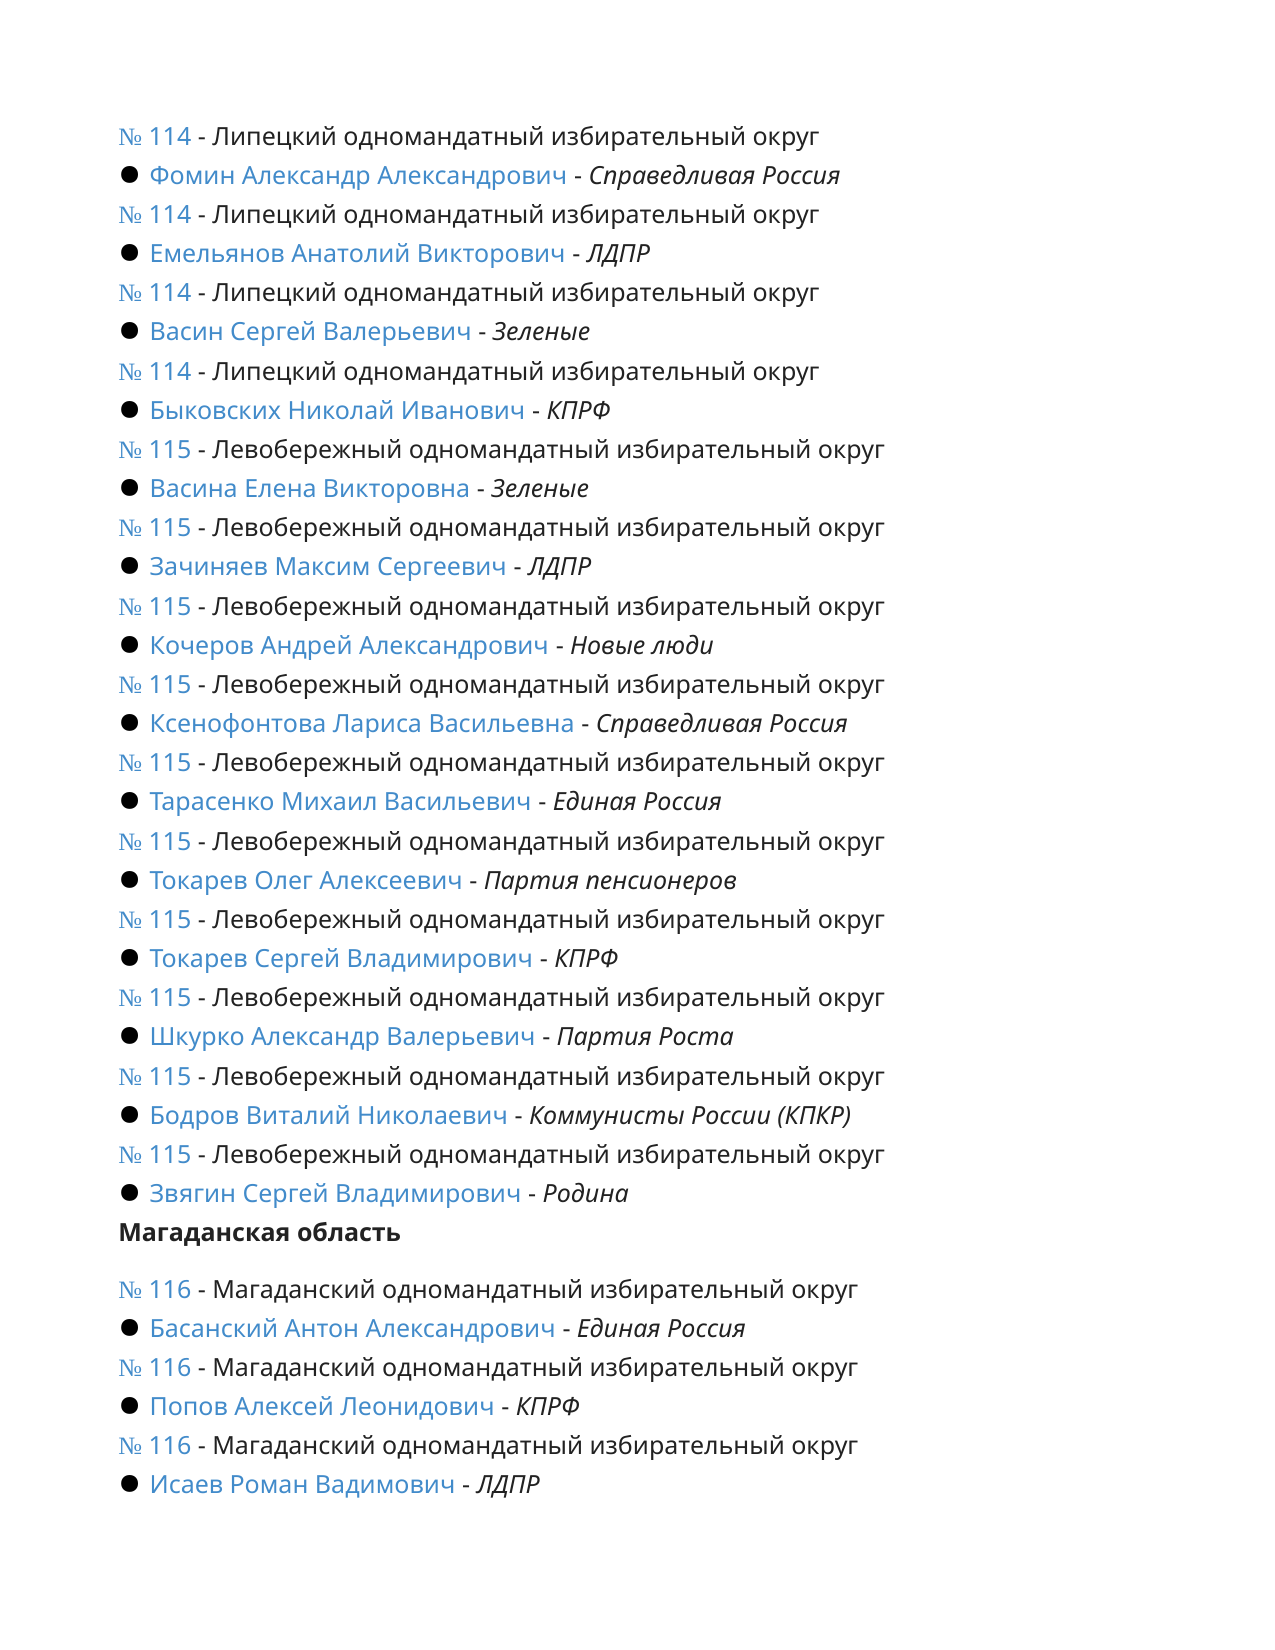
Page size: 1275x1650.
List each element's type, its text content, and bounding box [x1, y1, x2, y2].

text № 115 - Левобережный одномандатный избирательный округ [118, 1136, 1157, 1171]
text № 115 - Левобережный одномандатный избирательный округ [118, 901, 1157, 936]
text № 114 - Липецкий одномандатный избирательный округ [118, 196, 1157, 231]
list Ксенофонтова Лариса Васильевна - Справедливая Россия [120, 706, 1157, 740]
text № 114 - Липецкий одномандатный избирательный округ [118, 118, 1157, 152]
list Емельянов Анатолий Викторович - ЛДПР [120, 236, 1157, 270]
list Звягин Сергей Владимирович - Родина [120, 1176, 1157, 1210]
list Быковских Николай Иванович - КПРФ [120, 392, 1157, 426]
list Исаев Роман Вадимович - ЛДПР [120, 1467, 1157, 1501]
list Бодров Виталий Николаевич - Коммунисты России (КПКР) [120, 1097, 1157, 1131]
text № 116 - Магаданский одномандатный избирательный округ [118, 1349, 1157, 1384]
list Басанский Антон Александрович - Единая Россия [120, 1310, 1157, 1344]
list Васин Сергей Валерьевич - Зеленые [120, 314, 1157, 348]
list Васина Елена Викторовна - Зеленые [120, 471, 1157, 505]
list Зачиняев Максим Сергеевич - ЛДПР [120, 549, 1157, 583]
text № 114 - Липецкий одномандатный избирательный округ [118, 275, 1157, 309]
text № 115 - Левобережный одномандатный избирательный округ [118, 666, 1157, 701]
text № 115 - Левобережный одномандатный избирательный округ [118, 745, 1157, 779]
list Шкурко Александр Валерьевич - Партия Роста [120, 1019, 1157, 1053]
list Токарев Олег Алексеевич - Партия пенсионеров [120, 862, 1157, 896]
text № 115 - Левобережный одномандатный избирательный округ [118, 588, 1157, 622]
text № 115 - Левобережный одномандатный избирательный округ [118, 823, 1157, 857]
list Тарасенко Михаил Васильевич - Единая Россия [120, 784, 1157, 818]
list Токарев Сергей Владимирович - КПРФ [120, 941, 1157, 975]
text № 116 - Магаданский одномандатный избирательный округ [118, 1271, 1157, 1305]
text № 115 - Левобережный одномандатный избирательный округ [118, 1058, 1157, 1092]
text № 115 - Левобережный одномандатный избирательный округ [118, 510, 1157, 544]
text № 115 - Левобережный одномандатный избирательный округ [118, 980, 1157, 1014]
list Кочеров Андрей Александрович - Новые люди [120, 627, 1157, 661]
list Фомин Александр Александрович - Справедливая Россия [120, 157, 1157, 191]
list Попов Алексей Леонидович - КПРФ [120, 1389, 1157, 1423]
text № 116 - Магаданский одномандатный избирательный округ [118, 1428, 1157, 1462]
subtitle Магаданская область [118, 1215, 1157, 1249]
text № 114 - Липецкий одномандатный избирательный округ [118, 353, 1157, 387]
text № 115 - Левобережный одномандатный избирательный округ [118, 431, 1157, 466]
